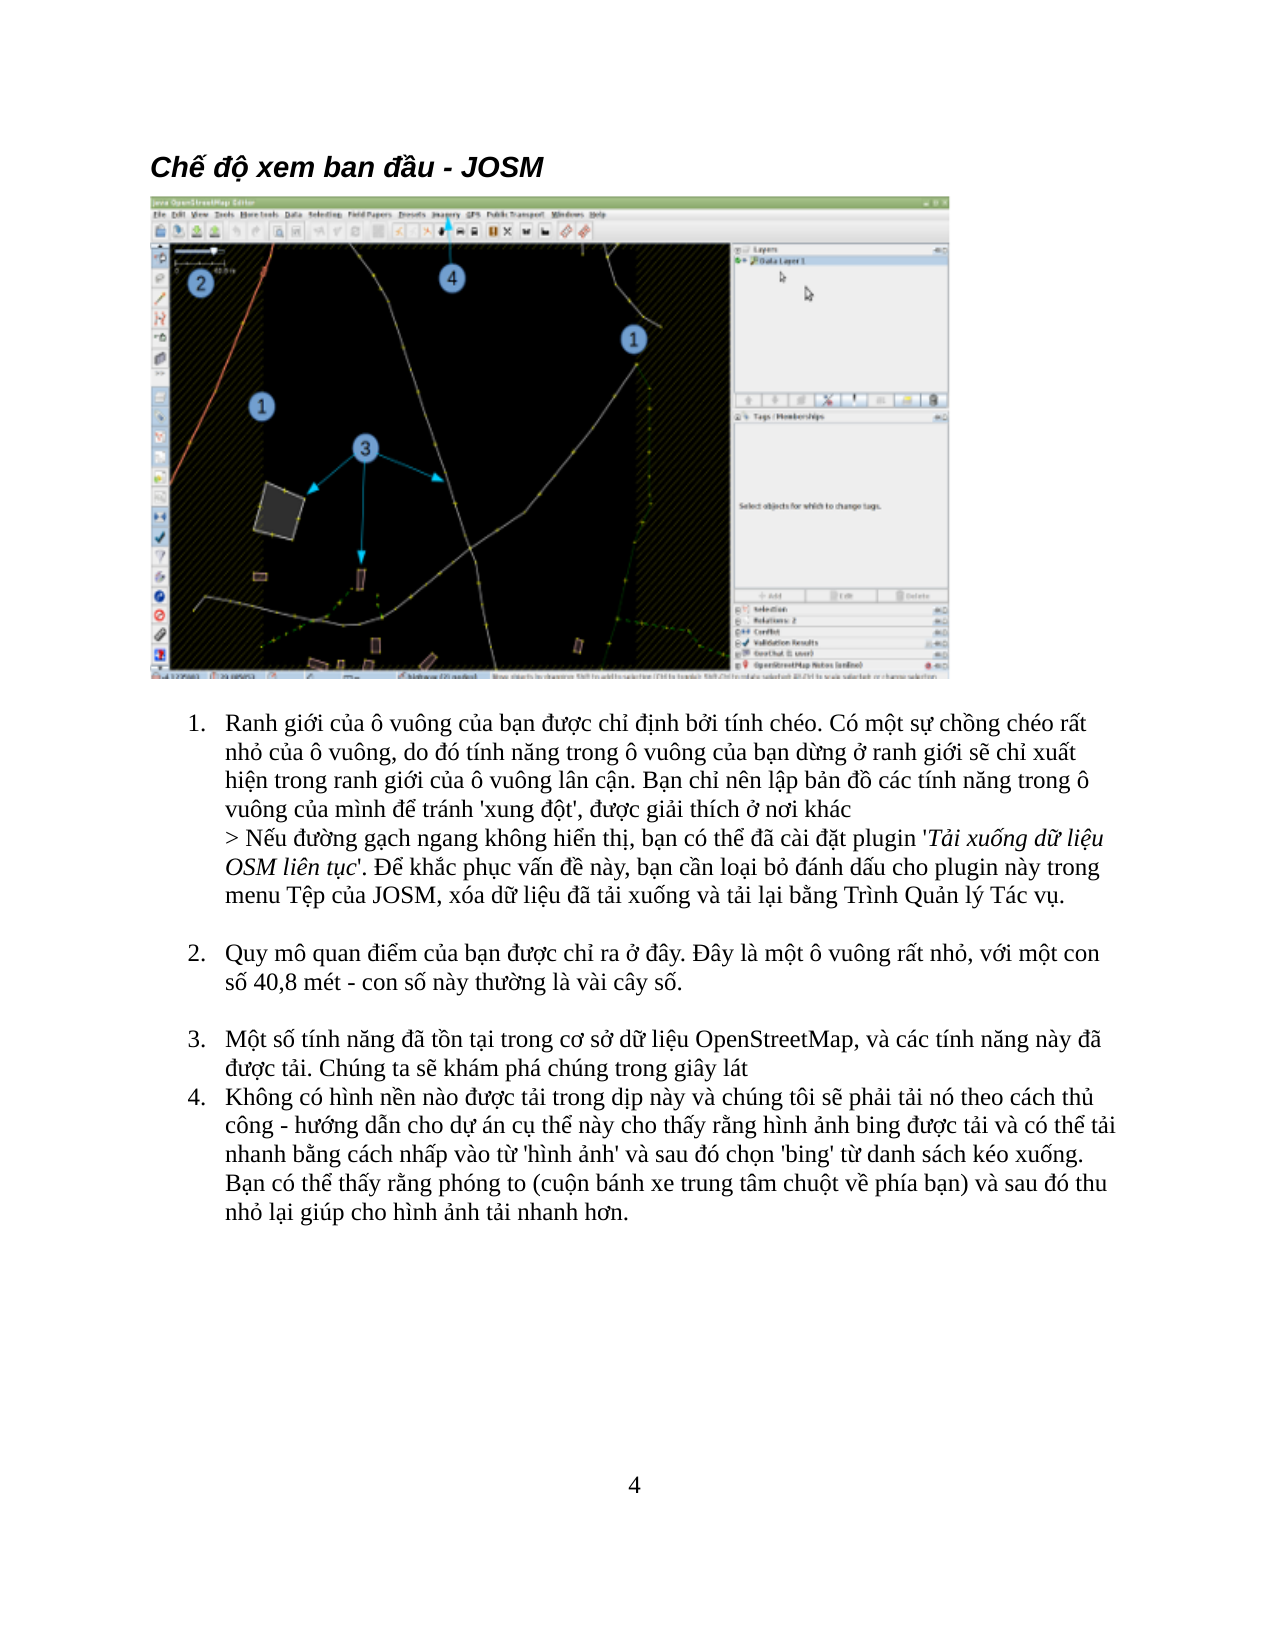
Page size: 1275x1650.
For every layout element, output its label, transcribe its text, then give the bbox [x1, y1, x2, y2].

list Quy mô quan điểm của bạn được chỉ ra ở đây. Đây là một ô vuông rất nhỏ, với một con số 40,8 mét - con số này thường là vài cây số. [187, 938, 1125, 1024]
list Ranh giới của ô vuông của bạn được chỉ định bởi tính chéo. Có một sự chồng chéo rất nhỏ của ô vuông, do đó tính năng trong ô vuông của bạn dừng ở ranh giới sẽ chỉ xuất hiện trong ranh giới của ô vuông lân cận. Bạn chỉ nên lập bản đồ các tính năng trong ô vuông của mình để tránh 'xung đột', được giải thích ở nơi khác > Nếu đường gạch ngang không hiển thị, bạn có thể đã cài đặt plugin 'Tải xuống dữ liệu OSM liên tục'. Để khắc phục vấn đề này, bạn cần loại bỏ đánh dấu cho plugin này trong menu Tệp của JOSM, xóa dữ liệu đã tải xuống và tải lại bằng Trình Quản lý Tác vụ. [187, 708, 1125, 938]
picture [150, 196, 951, 679]
subtitle Chế độ xem ban đầu - JOSM [150, 150, 1125, 183]
list Không có hình nền nào được tải trong dịp này và chúng tôi sẽ phải tải nó theo cách thủ công - hướng dẫn cho dự án cụ thể này cho thấy rằng hình ảnh bing được tải và có thể tải nhanh bằng cách nhấp vào từ 'hình ảnh' và sau đó chọn 'bing' từ danh sách kéo xuống. Bạn có thể thấy rằng phóng to (cuộn bánh xe trung tâm chuột về phía bạn) và sau đó thu nhỏ lại giúp cho hình ảnh tải nhanh hơn. [187, 1082, 1125, 1225]
list Một số tính năng đã tồn tại trong cơ sở dữ liệu OpenStreetMap, và các tính năng này đã được tải. Chúng ta sẽ khám phá chúng trong giây lát [187, 1024, 1125, 1082]
